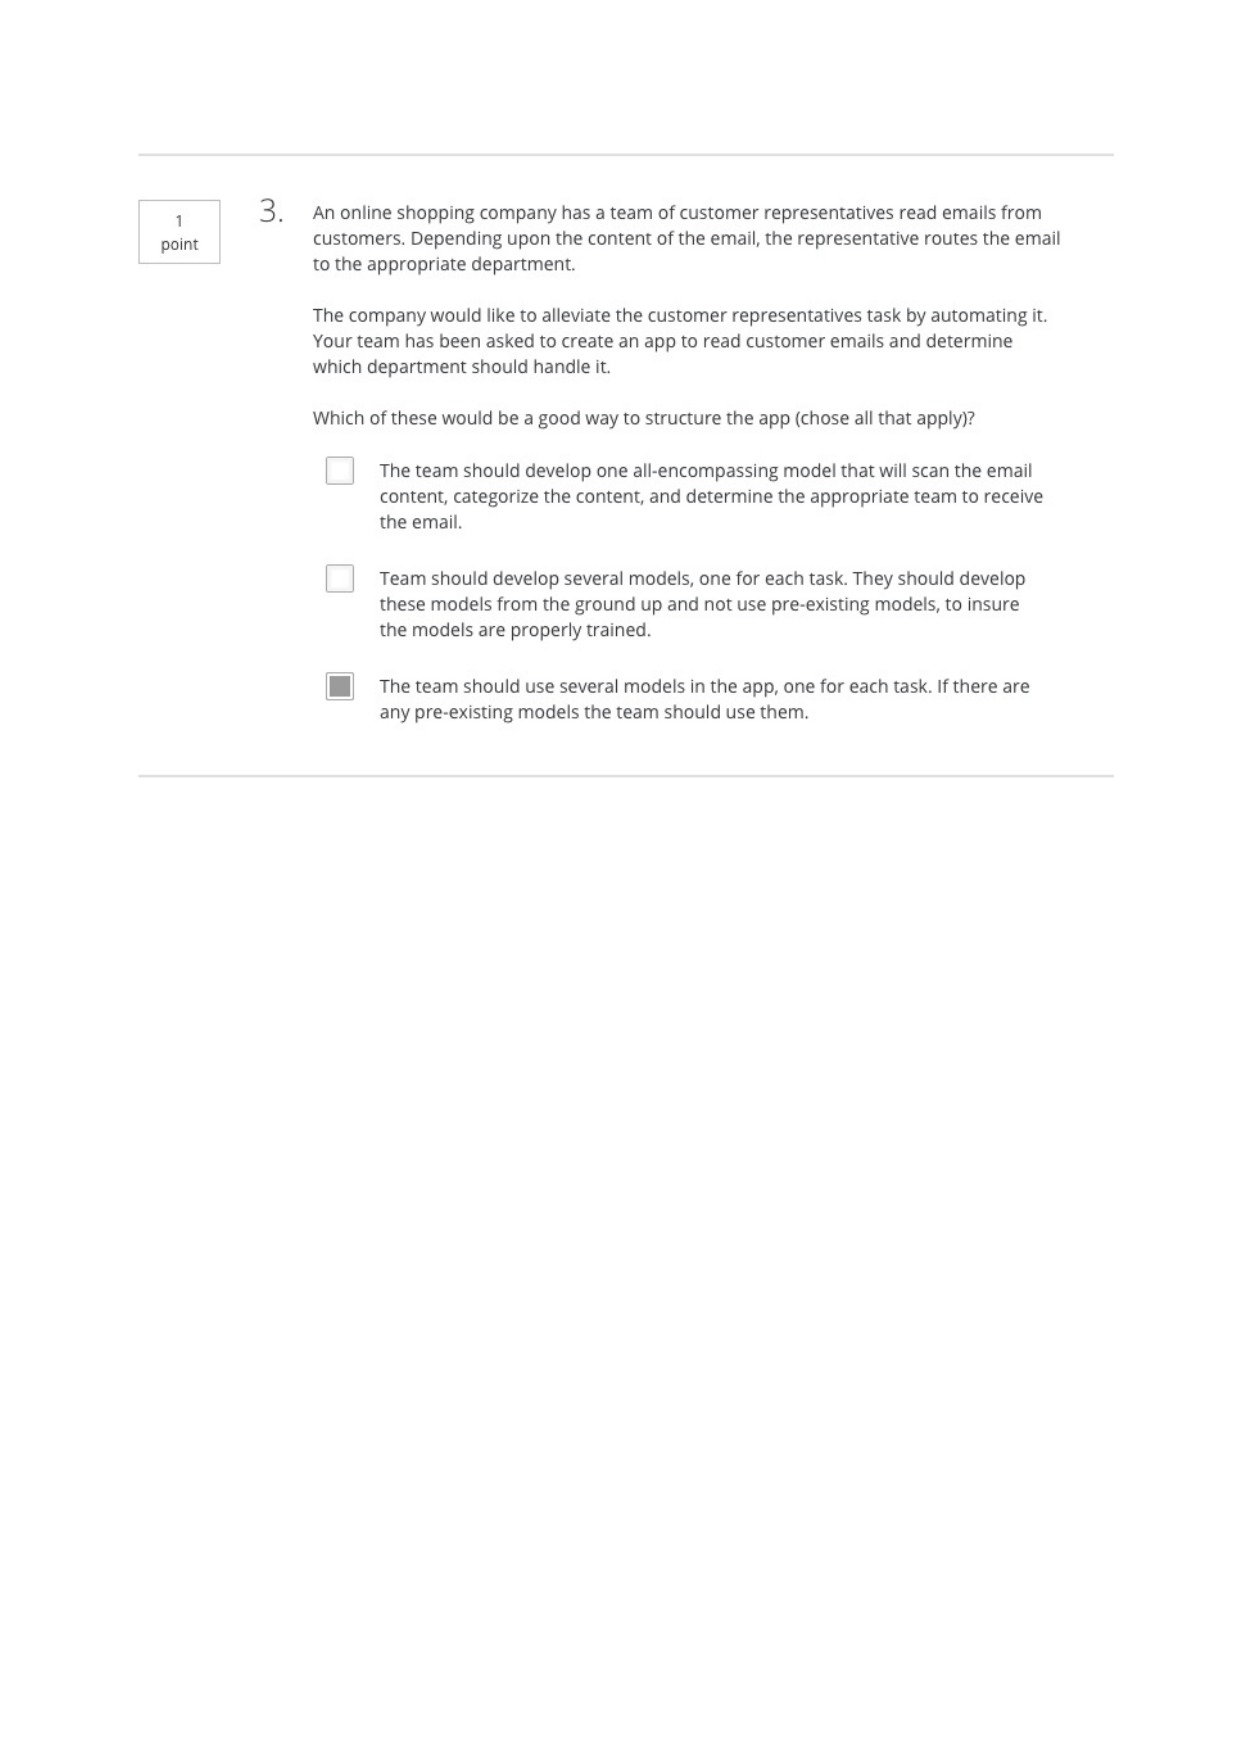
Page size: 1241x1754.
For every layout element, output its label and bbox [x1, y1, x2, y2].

picture [118, 146, 1123, 784]
